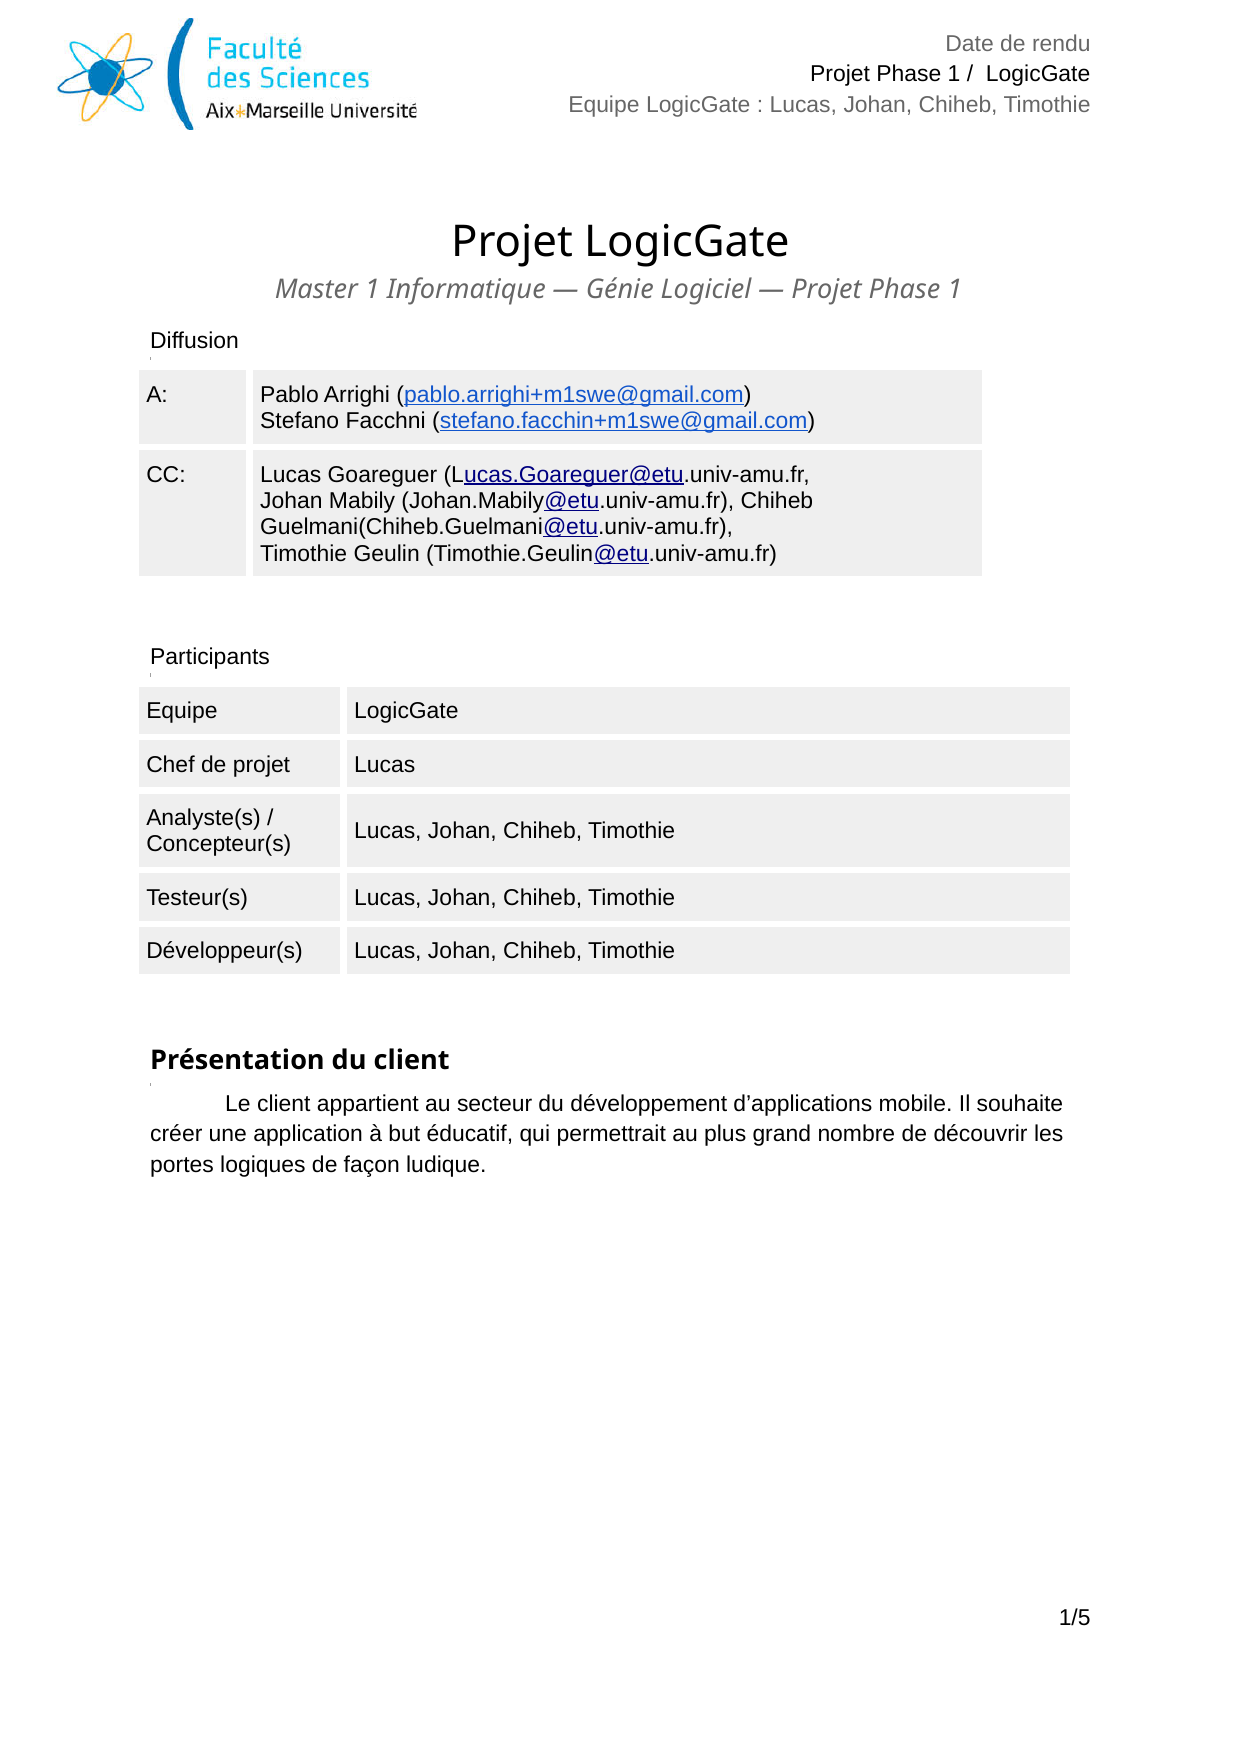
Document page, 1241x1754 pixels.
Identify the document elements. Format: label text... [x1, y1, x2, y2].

text Présentation du client [150, 1041, 1090, 1077]
text Le client appartient au secteur du développement d’applications mobile. Il souhaite créer une application à but éducatif, qui permettrait au plus grand nombre de découvrir les portes logiques de façon ludique. [150, 1090, 1090, 1177]
text Participants [150, 643, 1090, 669]
table_header Equipe [139, 687, 340, 734]
text Diffusion [150, 327, 1090, 353]
table_cell Testeur(s) [139, 873, 340, 921]
table_cell Lucas [347, 740, 1070, 787]
table_cell Développeur(s) [139, 927, 340, 974]
table_header A: [139, 370, 246, 444]
text Master 1 Informatique — Génie Logiciel — Projet Phase 1 [150, 269, 1090, 306]
table_cell CC: [139, 450, 246, 576]
table_cell Lucas, Johan, Chiheb, Timothie [347, 927, 1070, 974]
table_cell Lucas Goareguer (Lucas.Goareguer@etu.univ-amu.fr, Johan Mabily (Johan.Mabily@etu.univ-amu.fr), Chiheb Guelmani(Chiheb.Guelmani@etu.univ-amu.fr), Timothie Geulin (Timothie.Geulin@etu.univ-amu.fr) [253, 450, 982, 576]
text Projet LogicGate [150, 209, 1090, 269]
table_cell Lucas, Johan, Chiheb, Timothie [347, 794, 1070, 867]
table_cell Analyste(s) / Concepteur(s) [139, 794, 340, 867]
table_header Pablo Arrighi (pablo.arrighi+m1swe@gmail.com) Stefano Facchni (stefano.facchin+m1swe@gmail.com) [253, 370, 982, 444]
table_cell Chef de projet [139, 740, 340, 787]
table_header LogicGate [347, 687, 1070, 734]
table_cell Lucas, Johan, Chiheb, Timothie [347, 873, 1070, 921]
